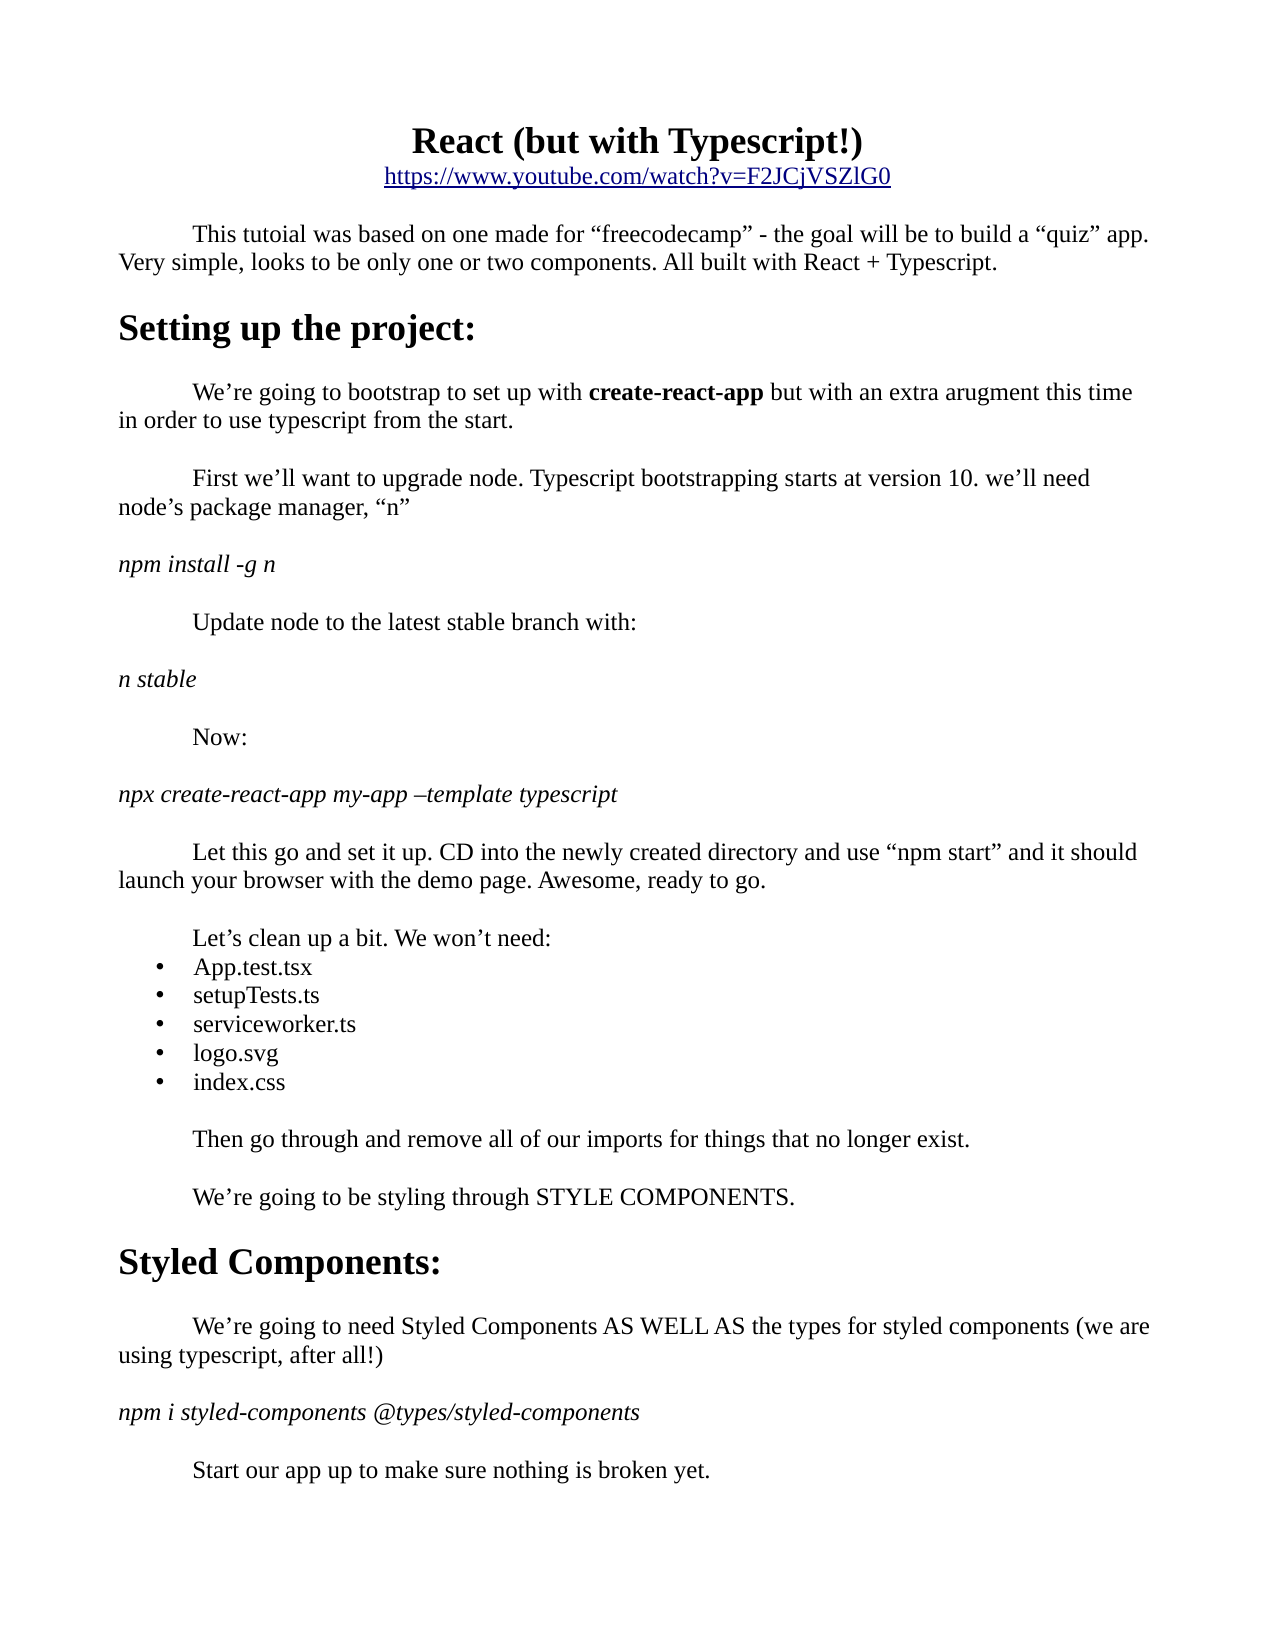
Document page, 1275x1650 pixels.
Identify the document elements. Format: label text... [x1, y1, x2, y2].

text First we’ll want to upgrade node. Typescript bootstrapping starts at version 10. we’ll need node’s package manager, “n” [118, 463, 1157, 521]
text Now: [118, 722, 1157, 751]
text We’re going to bootstrap to set up with create-react-app but with an extra arugment this time in order to use typescript from the start. [118, 377, 1157, 434]
text React (but with Typescript!) [118, 118, 1157, 161]
text Let’s clean up a bit. We won’t need: [118, 923, 1157, 952]
list index.css [156, 1067, 1157, 1096]
list logo.svg [156, 1038, 1157, 1067]
text Styled Components: [118, 1239, 1157, 1282]
text This tutoial was based on one made for “freecodecamp” - the goal will be to build a “quiz” app. Very simple, looks to be only one or two components. All built with React + Typescript. [118, 219, 1157, 276]
text We’re going to be styling through STYLE COMPONENTS. [118, 1182, 1157, 1211]
text n stable [118, 664, 1157, 693]
text Let this go and set it up. CD into the newly created directory and use “npm start” and it should launch your browser with the demo page. Awesome, ready to go. [118, 837, 1157, 894]
text npm i styled-components @types/styled-components [118, 1397, 1157, 1426]
text npm install -g n [118, 549, 1157, 578]
text Setting up the project: [118, 305, 1157, 348]
text Start our app up to make sure nothing is broken yet. [118, 1455, 1157, 1484]
text We’re going to need Styled Components AS WELL AS the types for styled components (we are using typescript, after all!) [118, 1311, 1157, 1369]
text https://www.youtube.com/watch?v=F2JCjVSZlG0 [118, 161, 1157, 190]
text Update node to the latest stable branch with: [118, 607, 1157, 636]
text Then go through and remove all of our imports for things that no longer exist. [118, 1124, 1157, 1153]
list serviceworker.ts [156, 1009, 1157, 1038]
text npx create-react-app my-app –template typescript [118, 779, 1157, 808]
list setupTests.ts [156, 981, 1157, 1009]
list App.test.tsx [156, 952, 1157, 981]
